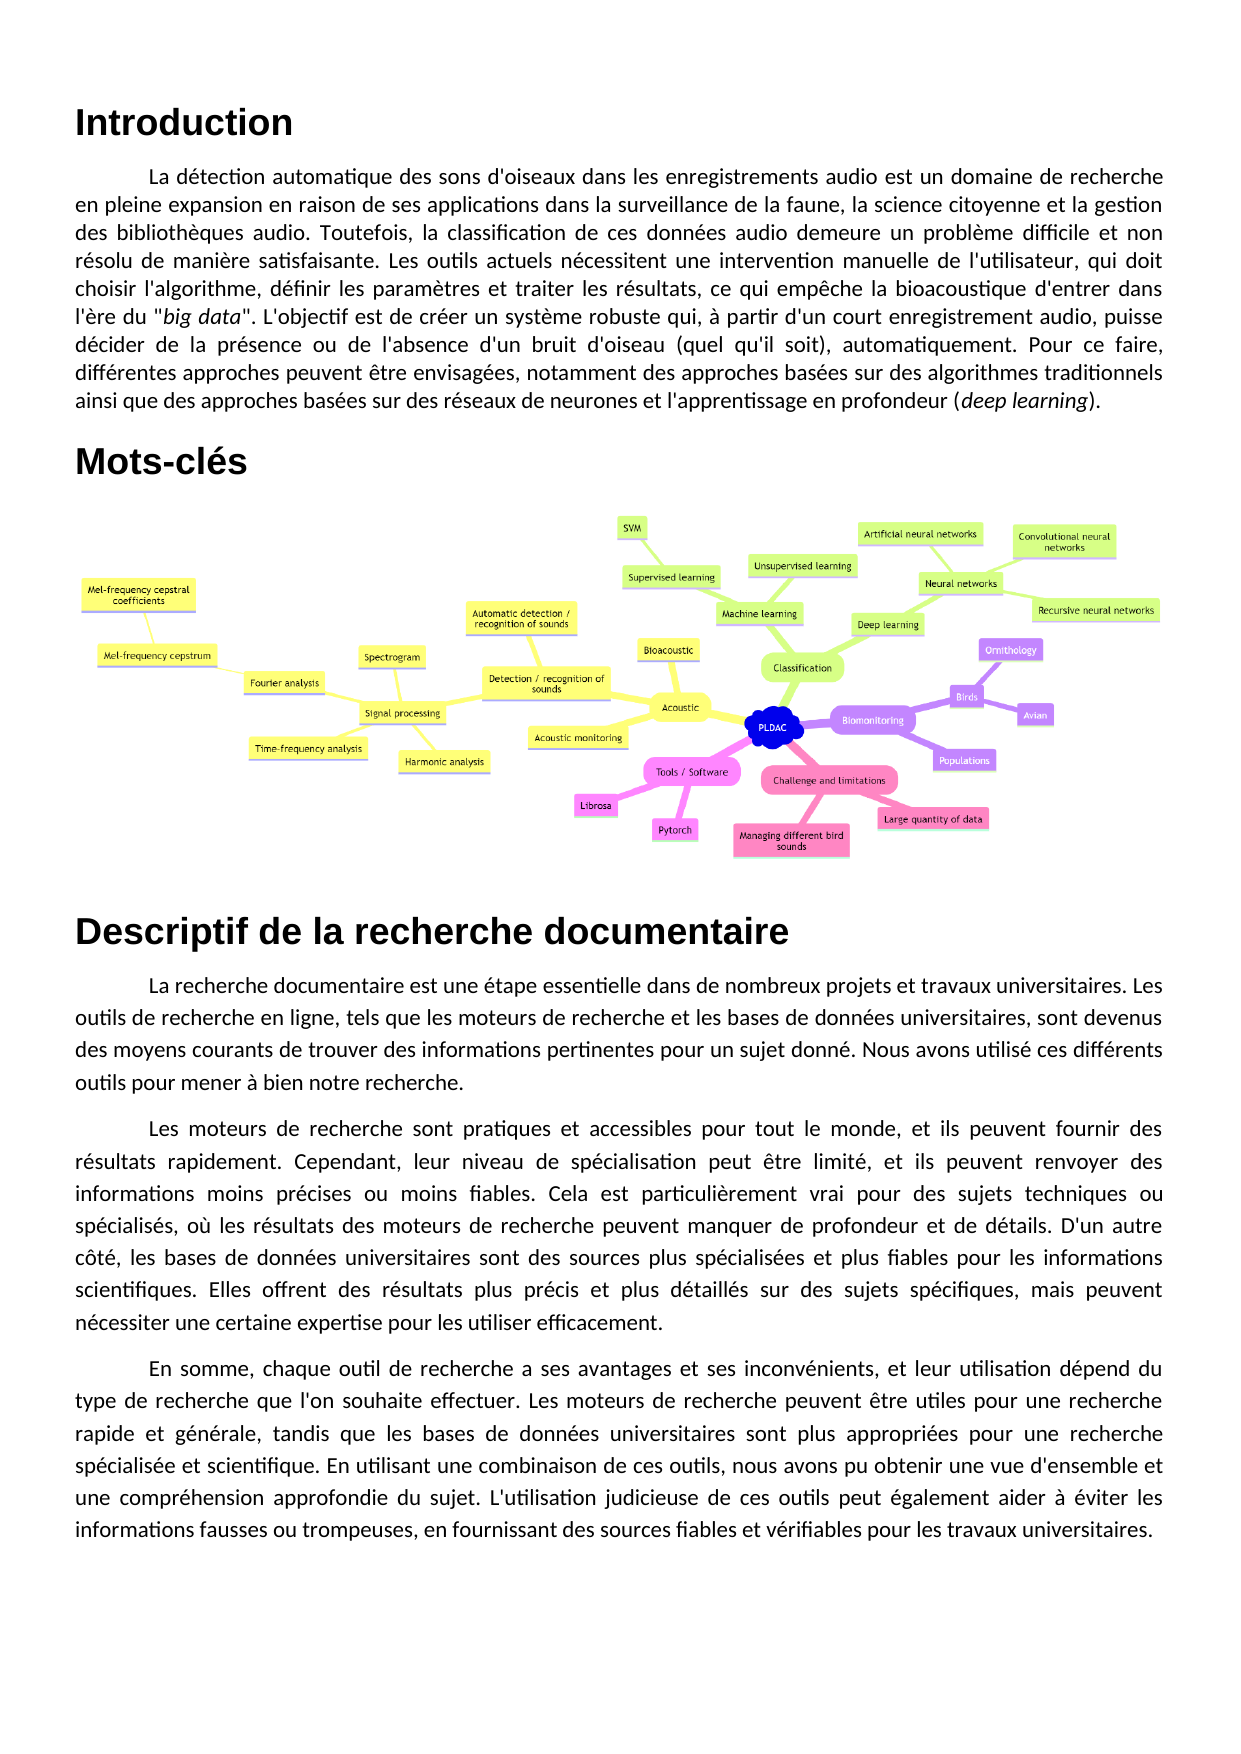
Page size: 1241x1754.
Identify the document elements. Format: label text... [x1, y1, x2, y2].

text La détection automatique des sons d'oiseaux dans les enregistrements audio est un domaine de recherche en pleine expansion en raison de ses applications dans la surveillance de la faune, la science citoyenne et la gestion des bibliothèques audio. Toutefois, la classification de ces données audio demeure un problème difficile et non résolu de manière satisfaisante. Les outils actuels nécessitent une intervention manuelle de l'utilisateur, qui doit choisir l'algorithme, définir les paramètres et traiter les résultats, ce qui empêche la bioacoustique d'entrer dans l'ère du "big data". L'objectif est de créer un système robuste qui, à partir d'un court enregistrement audio, puisse décider de la présence ou de l'absence d'un bruit d'oiseau (quel qu'il soit), automatiquement. Pour ce faire, différentes approches peuvent être envisagées, notamment des approches basées sur des algorithmes traditionnels ainsi que des approches basées sur des réseaux de neurones et l'apprentissage en profondeur (deep learning). [75, 162, 1165, 414]
subtitle Descriptif de la recherche documentaire [75, 909, 1165, 952]
text En somme, chaque outil de recherche a ses avantages et ses inconvénients, et leur utilisation dépend du type de recherche que l'on souhaite effectuer. Les moteurs de recherche peuvent être utiles pour une recherche rapide et générale, tandis que les bases de données universitaires sont plus appropriées pour une recherche spécialisée et scientifique. En utilisant une combinaison de ces outils, nous avons pu obtenir une vue d'ensemble et une compréhension approfondie du sujet. L'utilisation judicieuse de ces outils peut également aider à éviter les informations fausses ou trompeuses, en fournissant des sources fiables et vérifiables pour les travaux universitaires. [75, 1354, 1165, 1543]
text La recherche documentaire est une étape essentielle dans de nombreux projets et travaux universitaires. Les outils de recherche en ligne, tels que les moteurs de recherche et les bases de données universitaires, sont devenus des moyens courants de trouver des informations pertinentes pour un sujet donné. Nous avons utilisé ces différents outils pour mener à bien notre recherche. [75, 971, 1165, 1096]
text Les moteurs de recherche sont pratiques et accessibles pour tout le monde, et ils peuvent fournir des résultats rapidement. Cependant, leur niveau de spécialisation peut être limité, et ils peuvent renvoyer des informations moins précises ou moins fiables. Cela est particulièrement vrai pour des sujets techniques ou spécialisés, où les résultats des moteurs de recherche peuvent manquer de profondeur et de détails. D'un autre côté, les bases de données universitaires sont des sources plus spécialisées et plus fiables pour les informations scientifiques. Elles offrent des résultats plus précis et plus détaillés sur des sujets spécifiques, mais peuvent nécessiter une certaine expertise pour les utiliser efficacement. [75, 1114, 1165, 1336]
subtitle Introduction [75, 100, 1165, 143]
subtitle Mots-clés [75, 439, 1165, 482]
